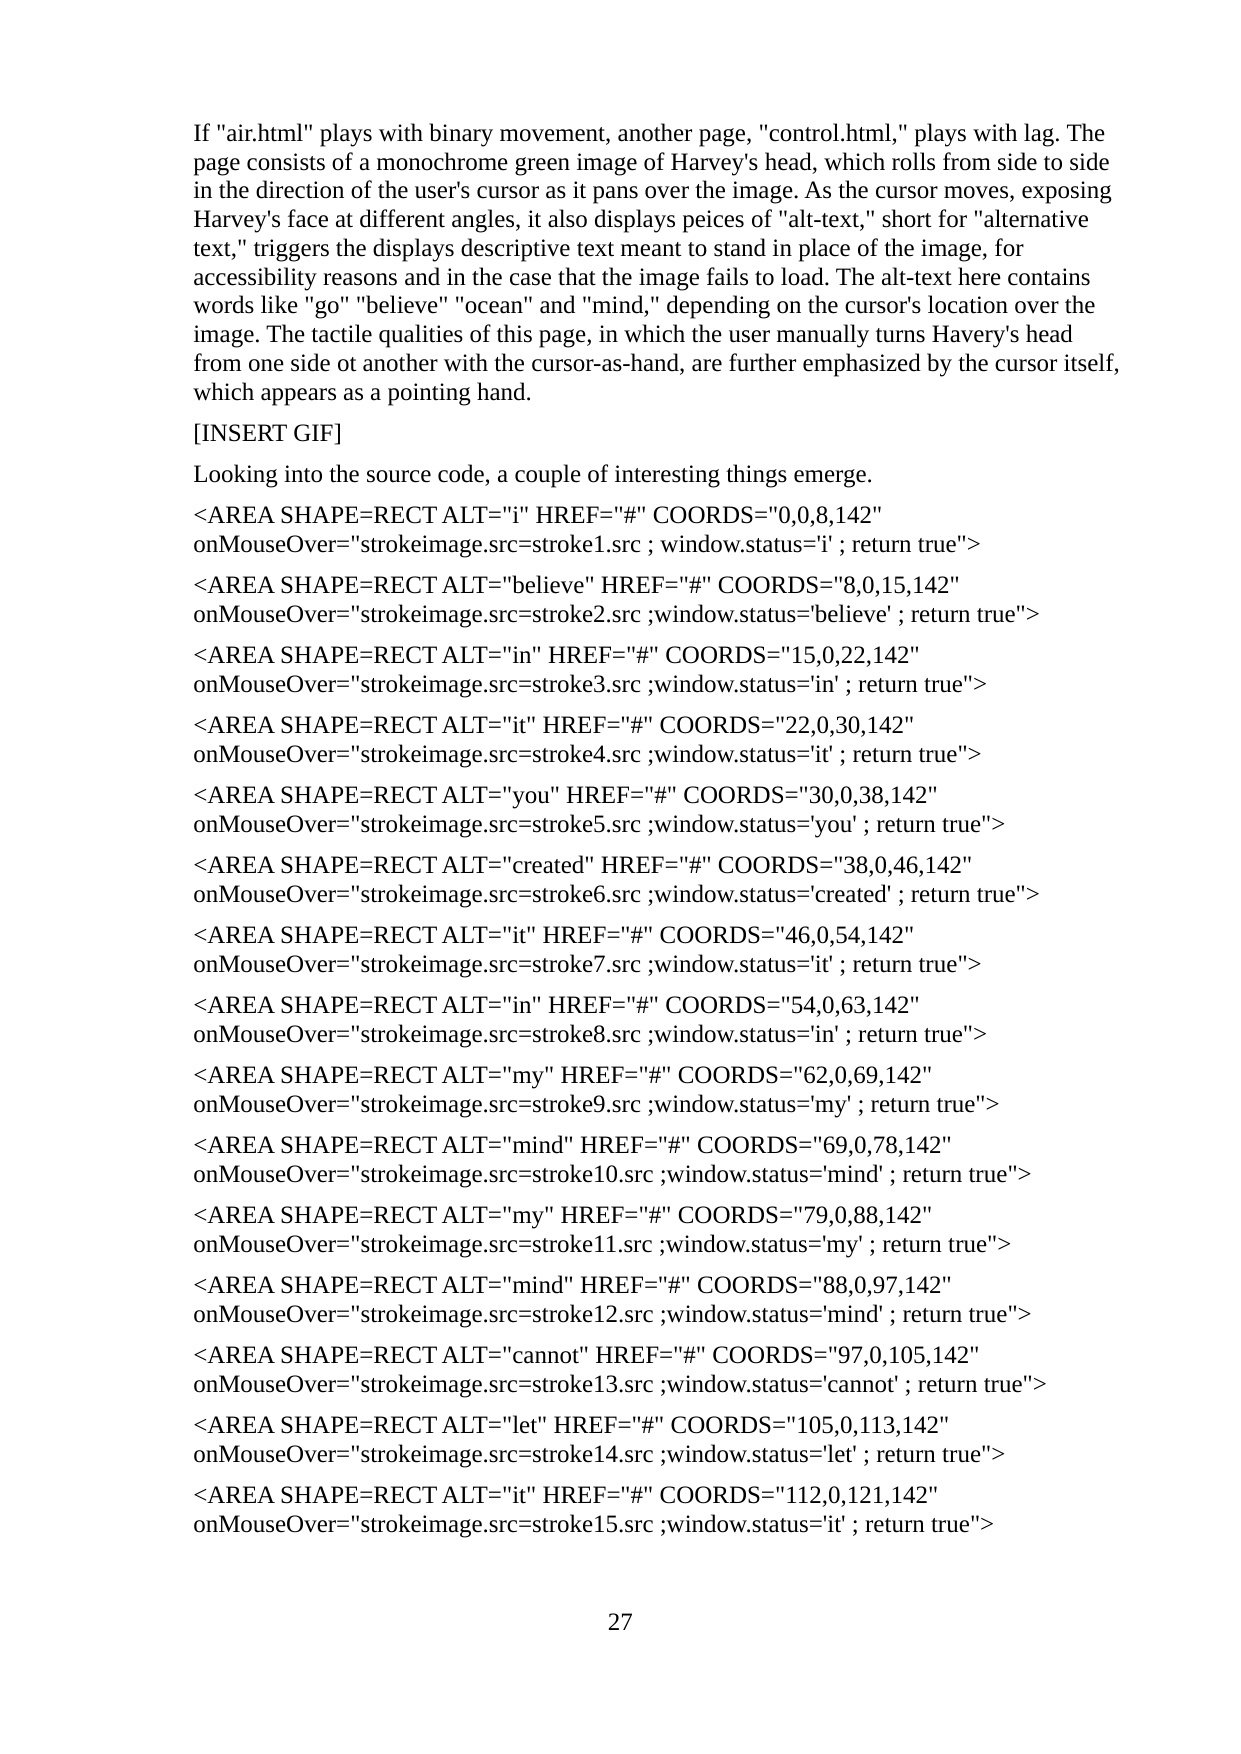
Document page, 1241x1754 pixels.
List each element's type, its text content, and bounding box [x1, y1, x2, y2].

list <AREA SHAPE=RECT ALT="mind" HREF="#" COORDS="69,0,78,142" onMouseOver="strokeimage.src=stroke10.src ;window.status='mind' ; return true"> [156, 1131, 1122, 1188]
list <AREA SHAPE=RECT ALT="my" HREF="#" COORDS="79,0,88,142" onMouseOver="strokeimage.src=stroke11.src ;window.status='my' ; return true"> [156, 1201, 1122, 1258]
list <AREA SHAPE=RECT ALT="created" HREF="#" COORDS="38,0,46,142" onMouseOver="strokeimage.src=stroke6.src ;window.status='created' ; return true"> [156, 851, 1122, 908]
list <AREA SHAPE=RECT ALT="it" HREF="#" COORDS="112,0,121,142" onMouseOver="strokeimage.src=stroke15.src ;window.status='it' ; return true"> [156, 1481, 1122, 1538]
list If "air.html" plays with binary movement, another page, "control.html," plays with lag. The page consists of a monochrome green image of Harvey's head, which rolls from side to side in the direction of the user's cursor as it pans over the image. As the cursor moves, exposing Harvey's face at different angles, it also displays peices of "alt-text," short for "alternative text," triggers the displays descriptive text meant to stand in place of the image, for accessibility reasons and in the case that the image fails to load. The alt-text here contains words like "go" "believe" "ocean" and "mind," depending on the cursor's location over the image. The tactile qualities of this page, in which the user manually turns Havery's head from one side ot another with the cursor-as-hand, are further emphasized by the cursor itself, which appears as a pointing hand. [156, 118, 1122, 406]
list <AREA SHAPE=RECT ALT="in" HREF="#" COORDS="54,0,63,142" onMouseOver="strokeimage.src=stroke8.src ;window.status='in' ; return true"> [156, 991, 1122, 1048]
list <AREA SHAPE=RECT ALT="it" HREF="#" COORDS="46,0,54,142" onMouseOver="strokeimage.src=stroke7.src ;window.status='it' ; return true"> [156, 921, 1122, 978]
list <AREA SHAPE=RECT ALT="it" HREF="#" COORDS="22,0,30,142" onMouseOver="strokeimage.src=stroke4.src ;window.status='it' ; return true"> [156, 711, 1122, 768]
list <AREA SHAPE=RECT ALT="cannot" HREF="#" COORDS="97,0,105,142" onMouseOver="strokeimage.src=stroke13.src ;window.status='cannot' ; return true"> [156, 1341, 1122, 1398]
list [INSERT GIF] [156, 418, 1122, 447]
list <AREA SHAPE=RECT ALT="believe" HREF="#" COORDS="8,0,15,142" onMouseOver="strokeimage.src=stroke2.src ;window.status='believe' ; return true"> [156, 571, 1122, 628]
list <AREA SHAPE=RECT ALT="let" HREF="#" COORDS="105,0,113,142" onMouseOver="strokeimage.src=stroke14.src ;window.status='let' ; return true"> [156, 1411, 1122, 1468]
list <AREA SHAPE=RECT ALT="mind" HREF="#" COORDS="88,0,97,142" onMouseOver="strokeimage.src=stroke12.src ;window.status='mind' ; return true"> [156, 1271, 1122, 1328]
list <AREA SHAPE=RECT ALT="you" HREF="#" COORDS="30,0,38,142" onMouseOver="strokeimage.src=stroke5.src ;window.status='you' ; return true"> [156, 781, 1122, 838]
list <AREA SHAPE=RECT ALT="my" HREF="#" COORDS="62,0,69,142" onMouseOver="strokeimage.src=stroke9.src ;window.status='my' ; return true"> [156, 1061, 1122, 1118]
list <AREA SHAPE=RECT ALT="i" HREF="#" COORDS="0,0,8,142" onMouseOver="strokeimage.src=stroke1.src ; window.status='i' ; return true"> [156, 501, 1122, 558]
list <AREA SHAPE=RECT ALT="in" HREF="#" COORDS="15,0,22,142" onMouseOver="strokeimage.src=stroke3.src ;window.status='in' ; return true"> [156, 641, 1122, 698]
list Looking into the source code, a couple of interesting things emerge. [156, 459, 1122, 488]
